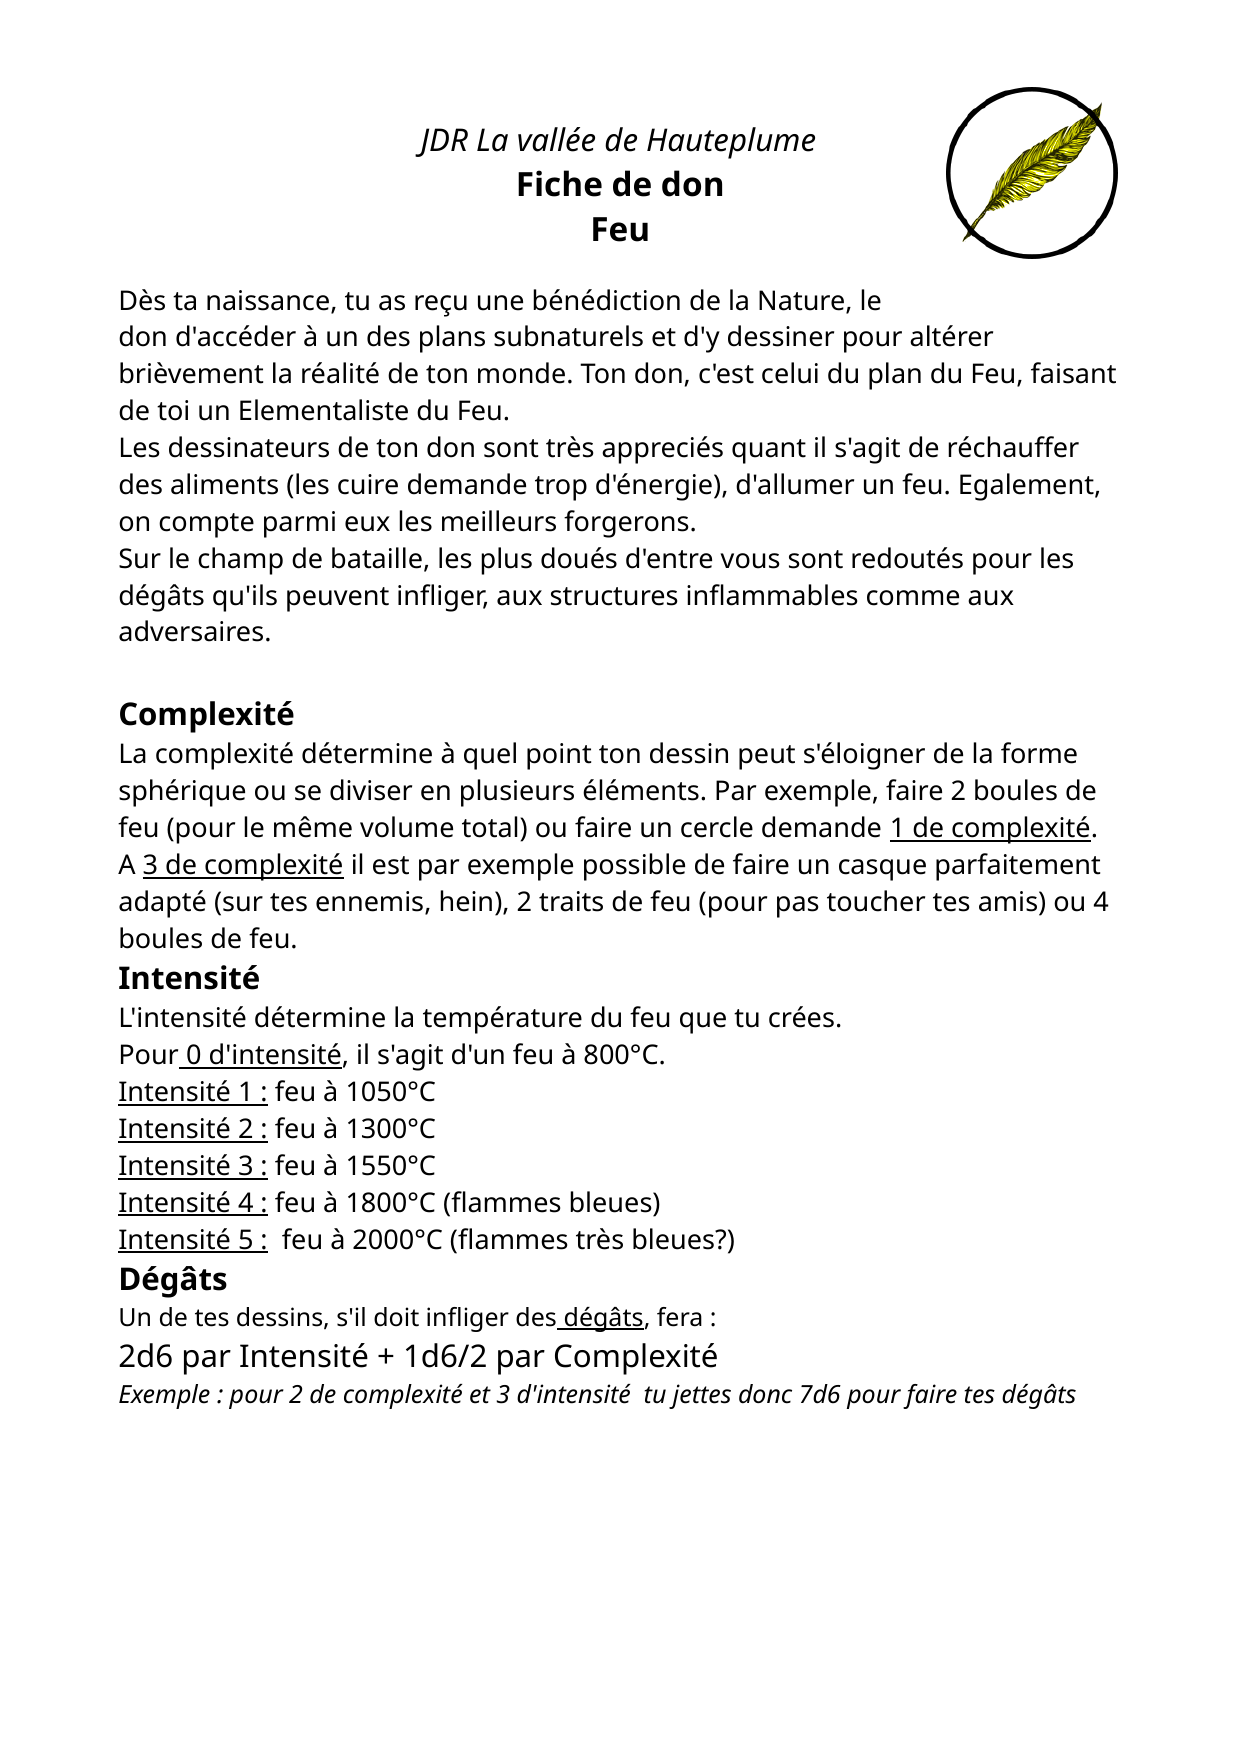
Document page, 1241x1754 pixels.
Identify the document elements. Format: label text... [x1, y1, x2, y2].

picture [913, 54, 1150, 291]
text Dès ta naissance, tu as reçu une bénédiction de la Nature, le don d'accéder à un des plans subnaturels et d'y dessiner pour altérer brièvement la réalité de ton monde. Ton don, c'est celui du plan du Feu, faisant de toi un Elementaliste du Feu. [118, 281, 1122, 428]
text Intensité 4 : feu à 1800°C (flammes bleues) [118, 1183, 1122, 1220]
text Intensité 2 : feu à 1300°C [118, 1109, 1122, 1146]
text Dégâts [118, 1257, 1122, 1299]
text Intensité 3 : feu à 1550°C [118, 1146, 1122, 1183]
text Un de tes dessins, s'il doit infliger des dégâts, fera : [118, 1299, 1122, 1334]
text Intensité [118, 956, 1122, 999]
text La complexité détermine à quel point ton dessin peut s'éloigner de la forme sphérique ou se diviser en plusieurs éléments. Par exemple, faire 2 boules de feu (pour le même volume total) ou faire un cercle demande 1 de complexité. A 3 de complexité il est par exemple possible de faire un casque parfaitement adapté (sur tes ennemis, hein), 2 traits de feu (pour pas toucher tes amis) ou 4 boules de feu. [118, 735, 1122, 956]
text 2d6 par Intensité + 1d6/2 par Complexité [118, 1334, 1122, 1376]
text L'intensité détermine la température du feu que tu crées. [118, 999, 1122, 1036]
text Les dessinateurs de ton don sont très appreciés quant il s'agit de réchauffer des aliments (les cuire demande trop d'énergie), d'allumer un feu. Egalement, on compte parmi eux les meilleurs forgerons. [118, 428, 1122, 539]
text Complexité [118, 692, 1122, 735]
text Pour 0 d'intensité, il s'agit d'un feu à 800°C. [118, 1036, 1122, 1073]
text Sur le champ de bataille, les plus doués d'entre vous sont redoutés pour les dégâts qu'ils peuvent infliger, aux structures inflammables comme aux adversaires. [118, 539, 1122, 650]
text Intensité 5 : feu à 2000°C (flammes très bleues?) [118, 1220, 1122, 1257]
text Exemple : pour 2 de complexité et 3 d'intensité tu jettes donc 7d6 pour faire tes dégâts [118, 1376, 1122, 1410]
text Intensité 1 : feu à 1050°C [118, 1073, 1122, 1109]
